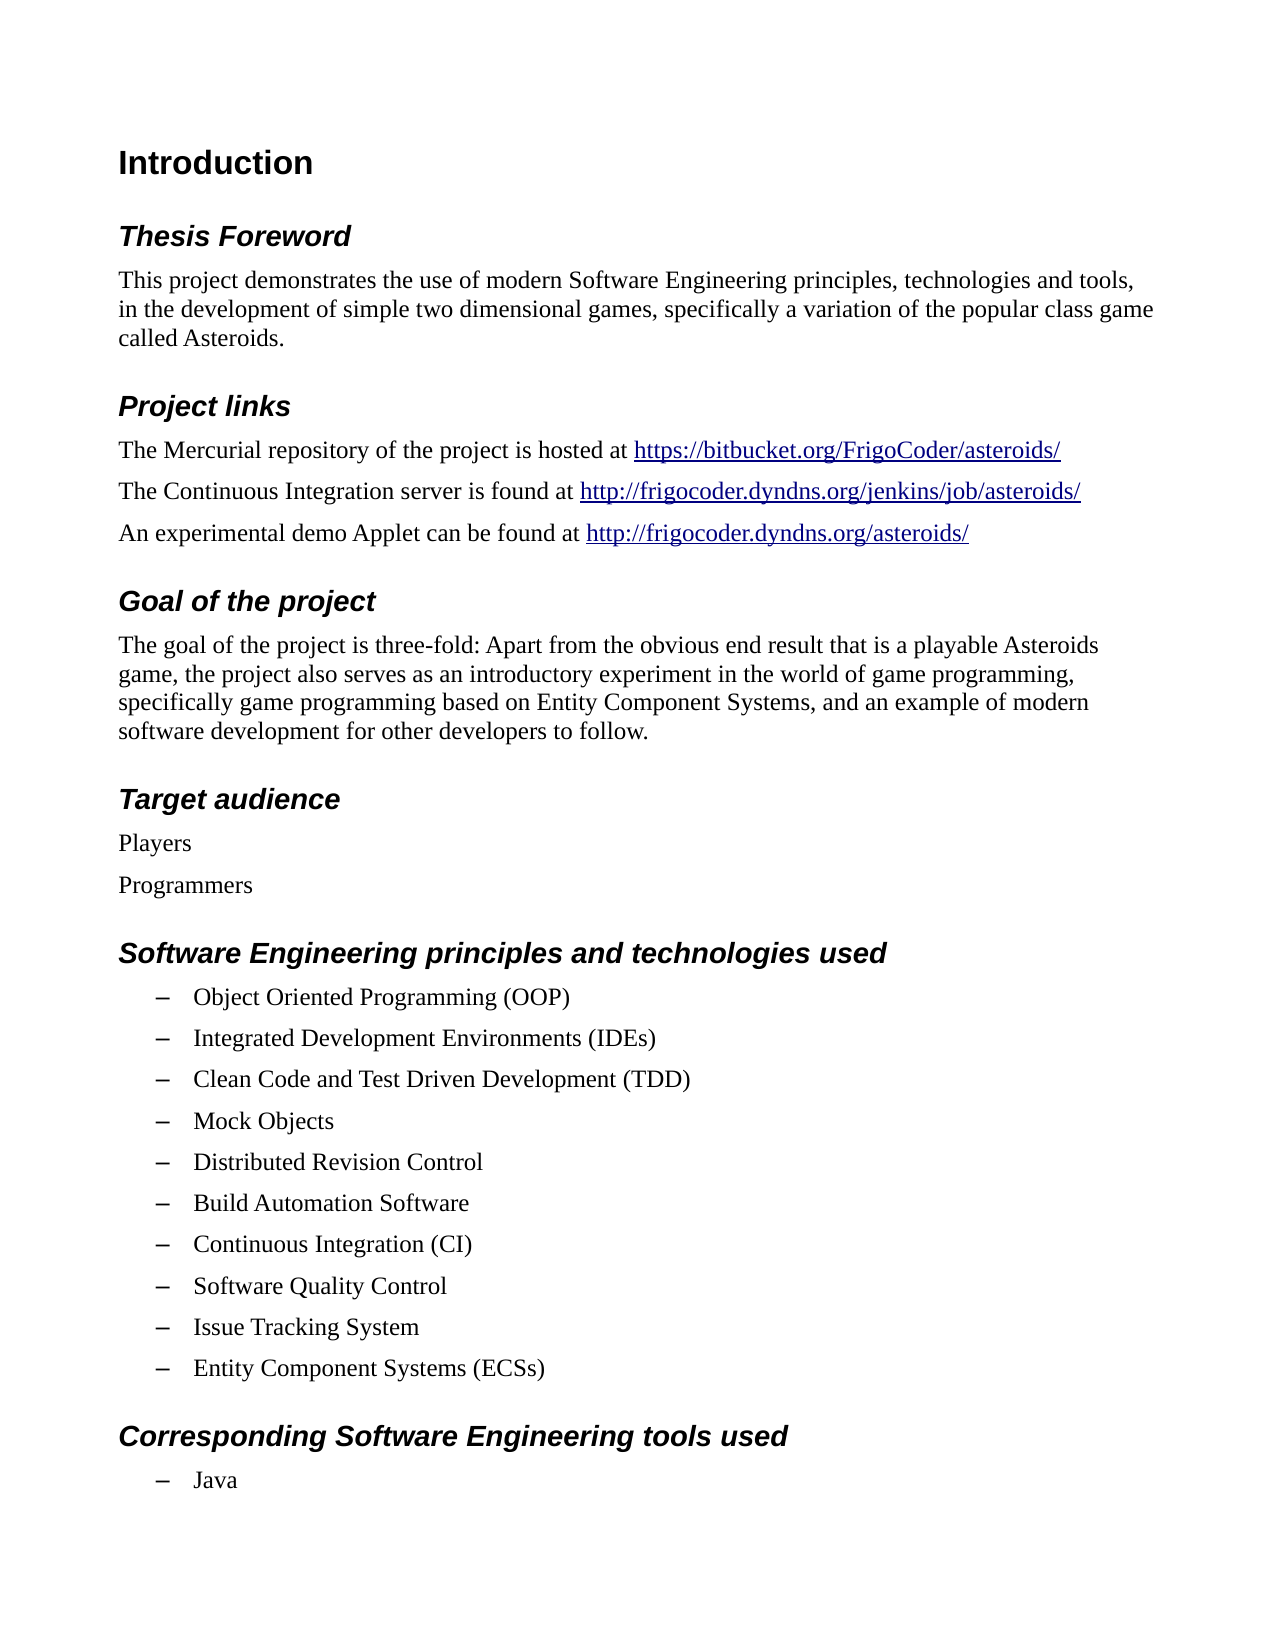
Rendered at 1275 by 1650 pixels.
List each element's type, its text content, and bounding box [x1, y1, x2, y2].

subtitle Target audience [118, 782, 1157, 816]
list Continuous Integration (CI) [156, 1229, 1157, 1258]
subtitle Introduction [118, 143, 1157, 182]
subtitle Project links [118, 389, 1157, 423]
list Mock Objects [156, 1106, 1157, 1134]
text The goal of the project is three-fold: Apart from the obvious end result that is a playable Asteroids game, the project also serves as an introductory experiment in the world of game programming, specifically game programming based on Entity Component Systems, and an example of modern software development for other developers to follow. [118, 630, 1157, 745]
list Object Oriented Programming (OOP) [156, 982, 1157, 1011]
text The Continuous Integration server is found at http://frigocoder.dyndns.org/jenkins/job/asteroids/ [118, 476, 1157, 505]
text This project demonstrates the use of modern Software Engineering principles, technologies and tools, in the development of simple two dimensional games, specifically a variation of the popular class game called Asteroids. [118, 265, 1157, 352]
list Clean Code and Test Driven Development (TDD) [156, 1064, 1157, 1093]
subtitle Software Engineering principles and technologies used [118, 936, 1157, 969]
text Players [118, 828, 1157, 857]
list Java [156, 1466, 1157, 1494]
list Entity Component Systems (ECSs) [156, 1353, 1157, 1382]
text An experimental demo Applet can be found at http://frigocoder.dyndns.org/asteroids/ [118, 518, 1157, 546]
subtitle Goal of the project [118, 584, 1157, 617]
subtitle Thesis Foreword [118, 219, 1157, 253]
text The Mercurial repository of the project is hosted at https://bitbucket.org/FrigoCoder/asteroids/ [118, 435, 1157, 464]
list Software Quality Control [156, 1271, 1157, 1299]
text Programmers [118, 870, 1157, 898]
list Integrated Development Environments (IDEs) [156, 1023, 1157, 1052]
list Distributed Revision Control [156, 1147, 1157, 1176]
subtitle Corresponding Software Engineering tools used [118, 1419, 1157, 1453]
list Issue Tracking System [156, 1312, 1157, 1341]
list Build Automation Software [156, 1188, 1157, 1217]
